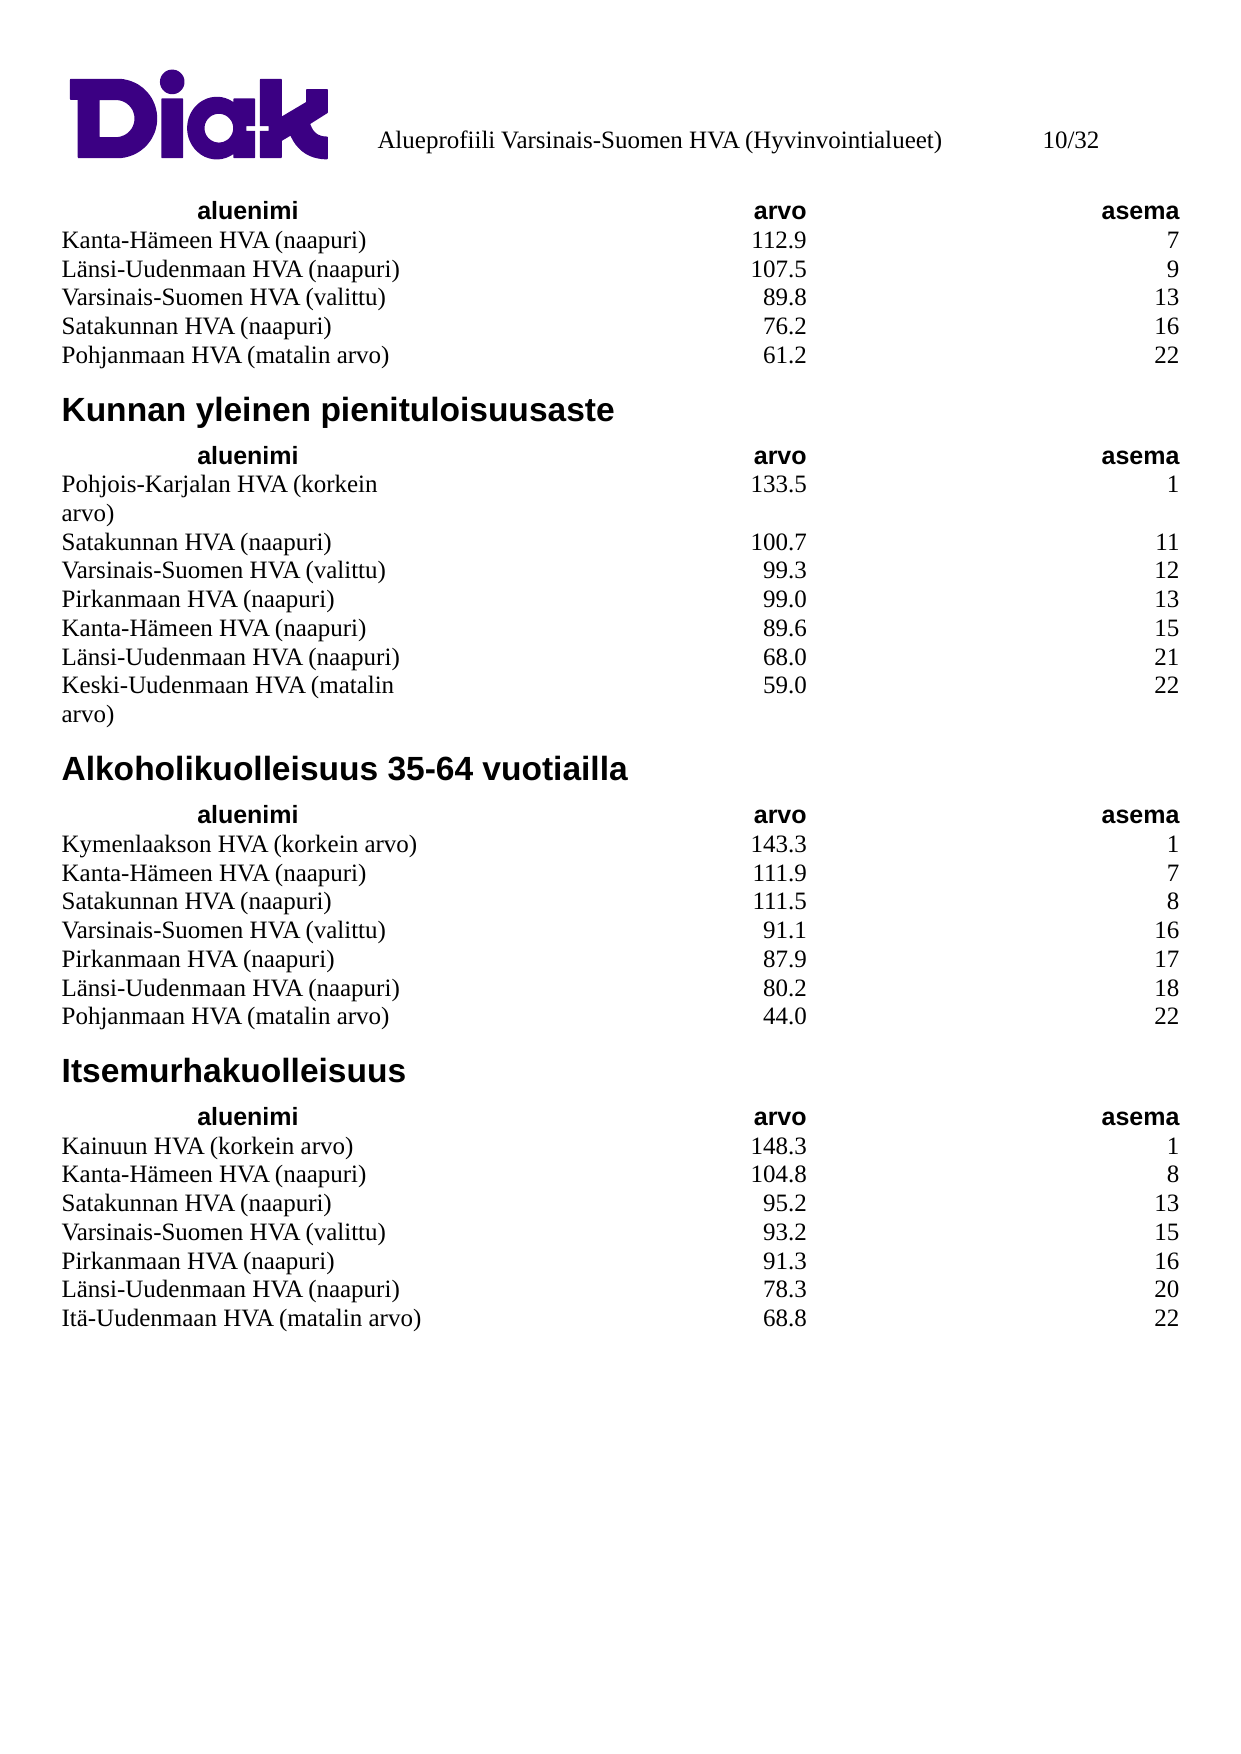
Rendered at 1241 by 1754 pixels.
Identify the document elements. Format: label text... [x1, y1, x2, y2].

table_cell 1 [806, 1131, 1179, 1159]
table_cell Satakunnan HVA (naapuri) [61, 311, 434, 340]
table_cell Pirkanmaan HVA (naapuri) [61, 944, 434, 973]
table_cell 143.3 [434, 829, 806, 858]
table_cell Satakunnan HVA (naapuri) [61, 527, 434, 556]
table_cell 95.2 [434, 1188, 806, 1217]
table_cell 1 [806, 469, 1179, 527]
table_cell 93.2 [434, 1217, 806, 1246]
subtitle Itsemurhakuolleisuus [61, 1051, 1179, 1089]
table_header aluenimi [61, 441, 434, 469]
table_cell Varsinais-Suomen HVA (valittu) [61, 915, 434, 944]
table_cell 133.5 [434, 469, 806, 527]
table_cell Kymenlaakson HVA (korkein arvo) [61, 829, 434, 858]
table_header asema [806, 441, 1179, 469]
table_cell 15 [806, 1217, 1179, 1246]
table_cell Kainuun HVA (korkein arvo) [61, 1131, 434, 1159]
table_cell Pirkanmaan HVA (naapuri) [61, 1246, 434, 1274]
table_header aluenimi [61, 196, 434, 225]
table_cell 107.5 [434, 254, 806, 282]
table_cell 104.8 [434, 1160, 806, 1188]
table_header arvo [434, 1102, 806, 1131]
subtitle Kunnan yleinen pienituloisuusaste [61, 389, 1179, 428]
table_cell 7 [806, 858, 1179, 886]
table_cell Kanta-Hämeen HVA (naapuri) [61, 613, 434, 642]
table_header asema [806, 196, 1179, 225]
table_header arvo [434, 196, 806, 225]
table_cell 111.9 [434, 858, 806, 886]
table_cell Pirkanmaan HVA (naapuri) [61, 584, 434, 613]
table_cell 91.3 [434, 1246, 806, 1274]
table_cell 16 [806, 915, 1179, 944]
table_header asema [806, 1102, 1179, 1131]
table_cell Keski-Uudenmaan HVA (matalin arvo) [61, 671, 434, 728]
table_header asema [806, 800, 1179, 829]
table_cell 76.2 [434, 311, 806, 340]
table_cell Itä-Uudenmaan HVA (matalin arvo) [61, 1303, 434, 1332]
table_cell 89.8 [434, 283, 806, 311]
table_cell 20 [806, 1275, 1179, 1303]
table_cell 68.0 [434, 642, 806, 671]
table_cell 21 [806, 642, 1179, 671]
table_cell 8 [806, 1160, 1179, 1188]
table_header aluenimi [61, 1102, 434, 1131]
table_cell 91.1 [434, 915, 806, 944]
table_cell 61.2 [434, 340, 806, 369]
table_cell 22 [806, 1001, 1179, 1030]
table_cell 8 [806, 886, 1179, 915]
table_cell 148.3 [434, 1131, 806, 1159]
table_cell 12 [806, 556, 1179, 584]
table_cell 13 [806, 584, 1179, 613]
table_cell 100.7 [434, 527, 806, 556]
table_cell Varsinais-Suomen HVA (valittu) [61, 283, 434, 311]
table_cell 22 [806, 1303, 1179, 1332]
table_cell 16 [806, 1246, 1179, 1274]
table_cell Varsinais-Suomen HVA (valittu) [61, 556, 434, 584]
table_cell 68.8 [434, 1303, 806, 1332]
table_cell 59.0 [434, 671, 806, 728]
table_header arvo [434, 441, 806, 469]
table_header arvo [434, 800, 806, 829]
table_cell 89.6 [434, 613, 806, 642]
table_cell Satakunnan HVA (naapuri) [61, 1188, 434, 1217]
table_cell 78.3 [434, 1275, 806, 1303]
table_cell Satakunnan HVA (naapuri) [61, 886, 434, 915]
table_cell 13 [806, 1188, 1179, 1217]
table_cell 22 [806, 671, 1179, 728]
table_cell Kanta-Hämeen HVA (naapuri) [61, 225, 434, 254]
table_cell 15 [806, 613, 1179, 642]
table_cell 111.5 [434, 886, 806, 915]
table_cell 1 [806, 829, 1179, 858]
subtitle Alkoholikuolleisuus 35-64 vuotiailla [61, 749, 1179, 788]
table_cell 99.3 [434, 556, 806, 584]
table_cell 18 [806, 973, 1179, 1001]
table_cell Länsi-Uudenmaan HVA (naapuri) [61, 642, 434, 671]
table_cell Länsi-Uudenmaan HVA (naapuri) [61, 1275, 434, 1303]
table_cell 9 [806, 254, 1179, 282]
table_cell 16 [806, 311, 1179, 340]
table_cell 99.0 [434, 584, 806, 613]
table_cell 7 [806, 225, 1179, 254]
table_cell 17 [806, 944, 1179, 973]
table_cell Kanta-Hämeen HVA (naapuri) [61, 858, 434, 886]
table_cell 87.9 [434, 944, 806, 973]
table_cell Pohjanmaan HVA (matalin arvo) [61, 340, 434, 369]
table_cell Pohjois-Karjalan HVA (korkein arvo) [61, 469, 434, 527]
table_cell Varsinais-Suomen HVA (valittu) [61, 1217, 434, 1246]
table_cell Länsi-Uudenmaan HVA (naapuri) [61, 973, 434, 1001]
table_cell Kanta-Hämeen HVA (naapuri) [61, 1160, 434, 1188]
table_cell 44.0 [434, 1001, 806, 1030]
table_header aluenimi [61, 800, 434, 829]
table_cell 112.9 [434, 225, 806, 254]
table_cell Pohjanmaan HVA (matalin arvo) [61, 1001, 434, 1030]
table_cell Länsi-Uudenmaan HVA (naapuri) [61, 254, 434, 282]
table_cell 13 [806, 283, 1179, 311]
table_cell 11 [806, 527, 1179, 556]
table_cell 80.2 [434, 973, 806, 1001]
table_cell 22 [806, 340, 1179, 369]
